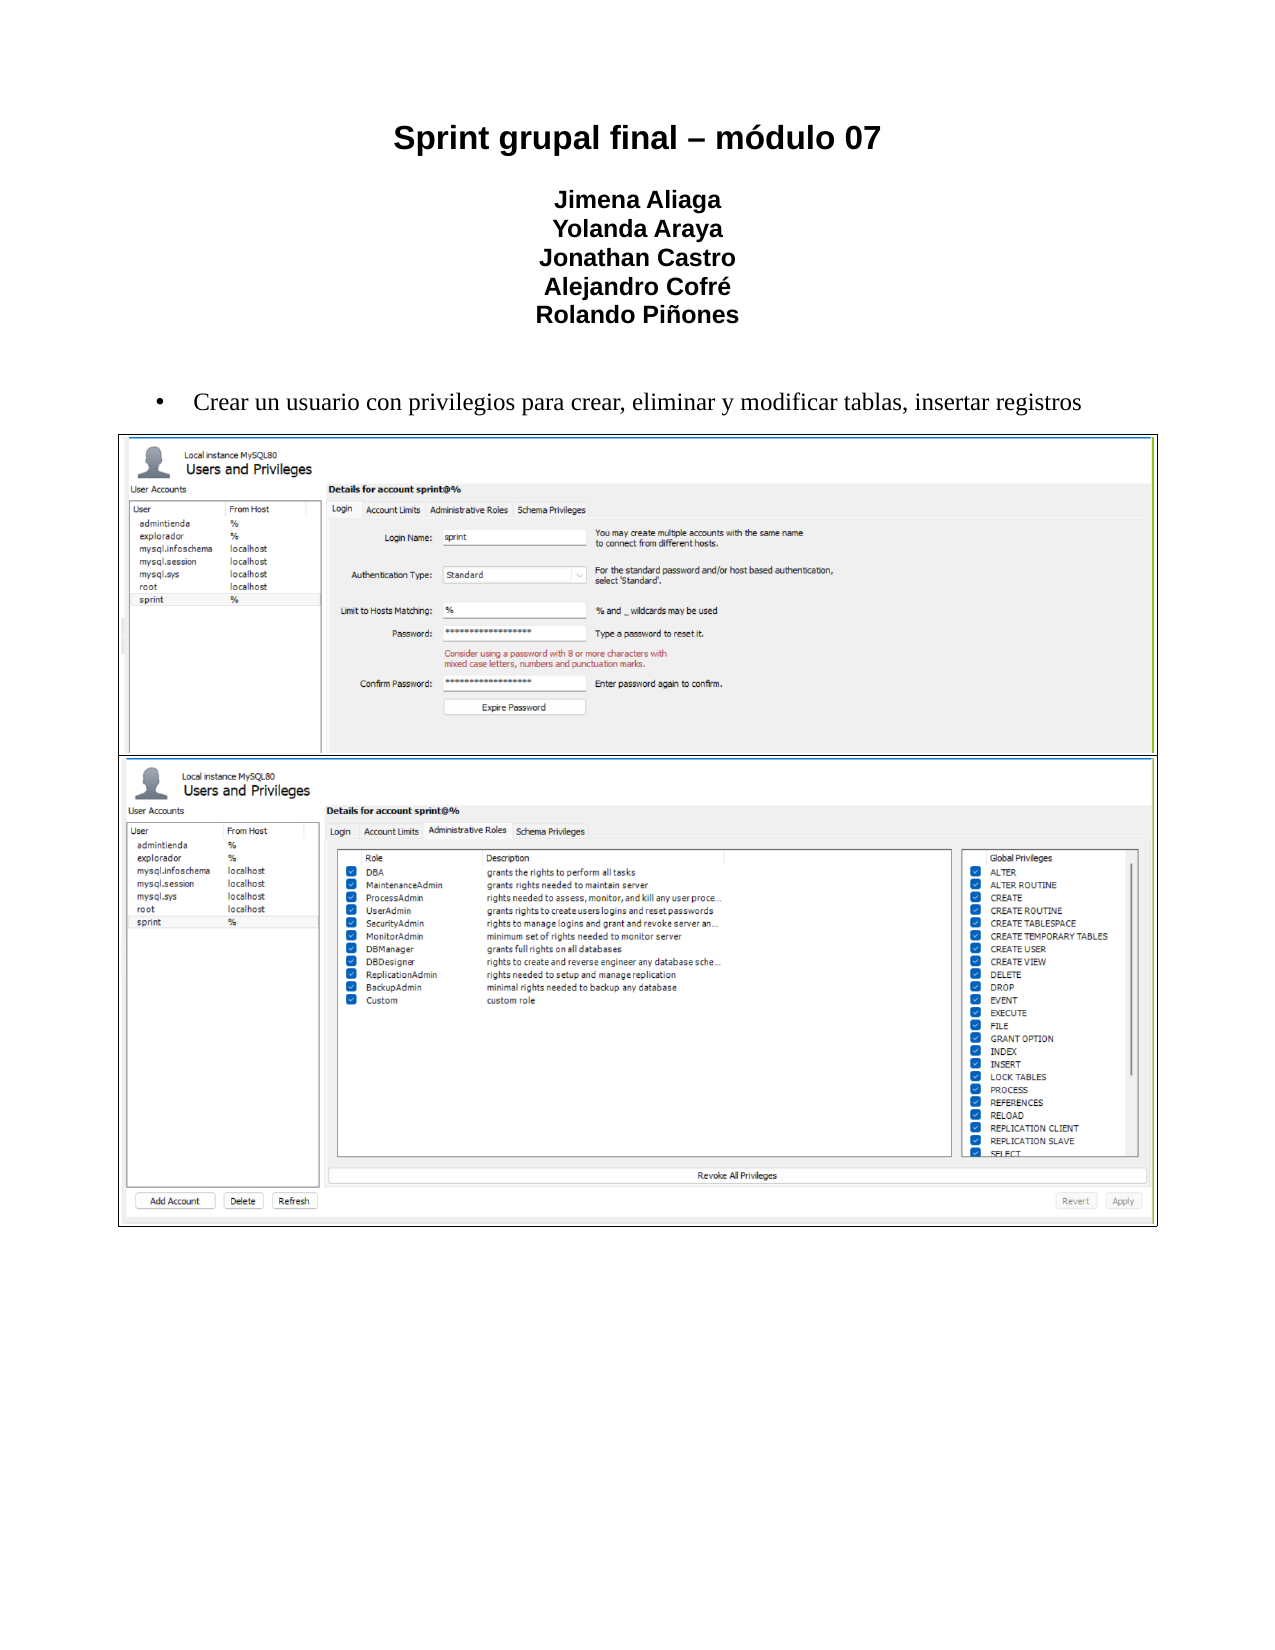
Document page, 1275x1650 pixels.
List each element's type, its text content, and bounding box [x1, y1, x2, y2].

text Jonathan Castro [118, 243, 1157, 272]
text Jimena Aliaga [118, 185, 1157, 214]
picture [121, 758, 1154, 1224]
list Crear un usuario con privilegios para crear, eliminar y modificar tablas, insertar registros [156, 387, 1157, 415]
text Yolanda Araya [118, 214, 1157, 243]
text Alejandro Cofré [118, 272, 1157, 300]
picture [121, 437, 1154, 753]
text Sprint grupal final – módulo 07 [118, 118, 1157, 157]
text Rolando Piñones [118, 300, 1157, 329]
